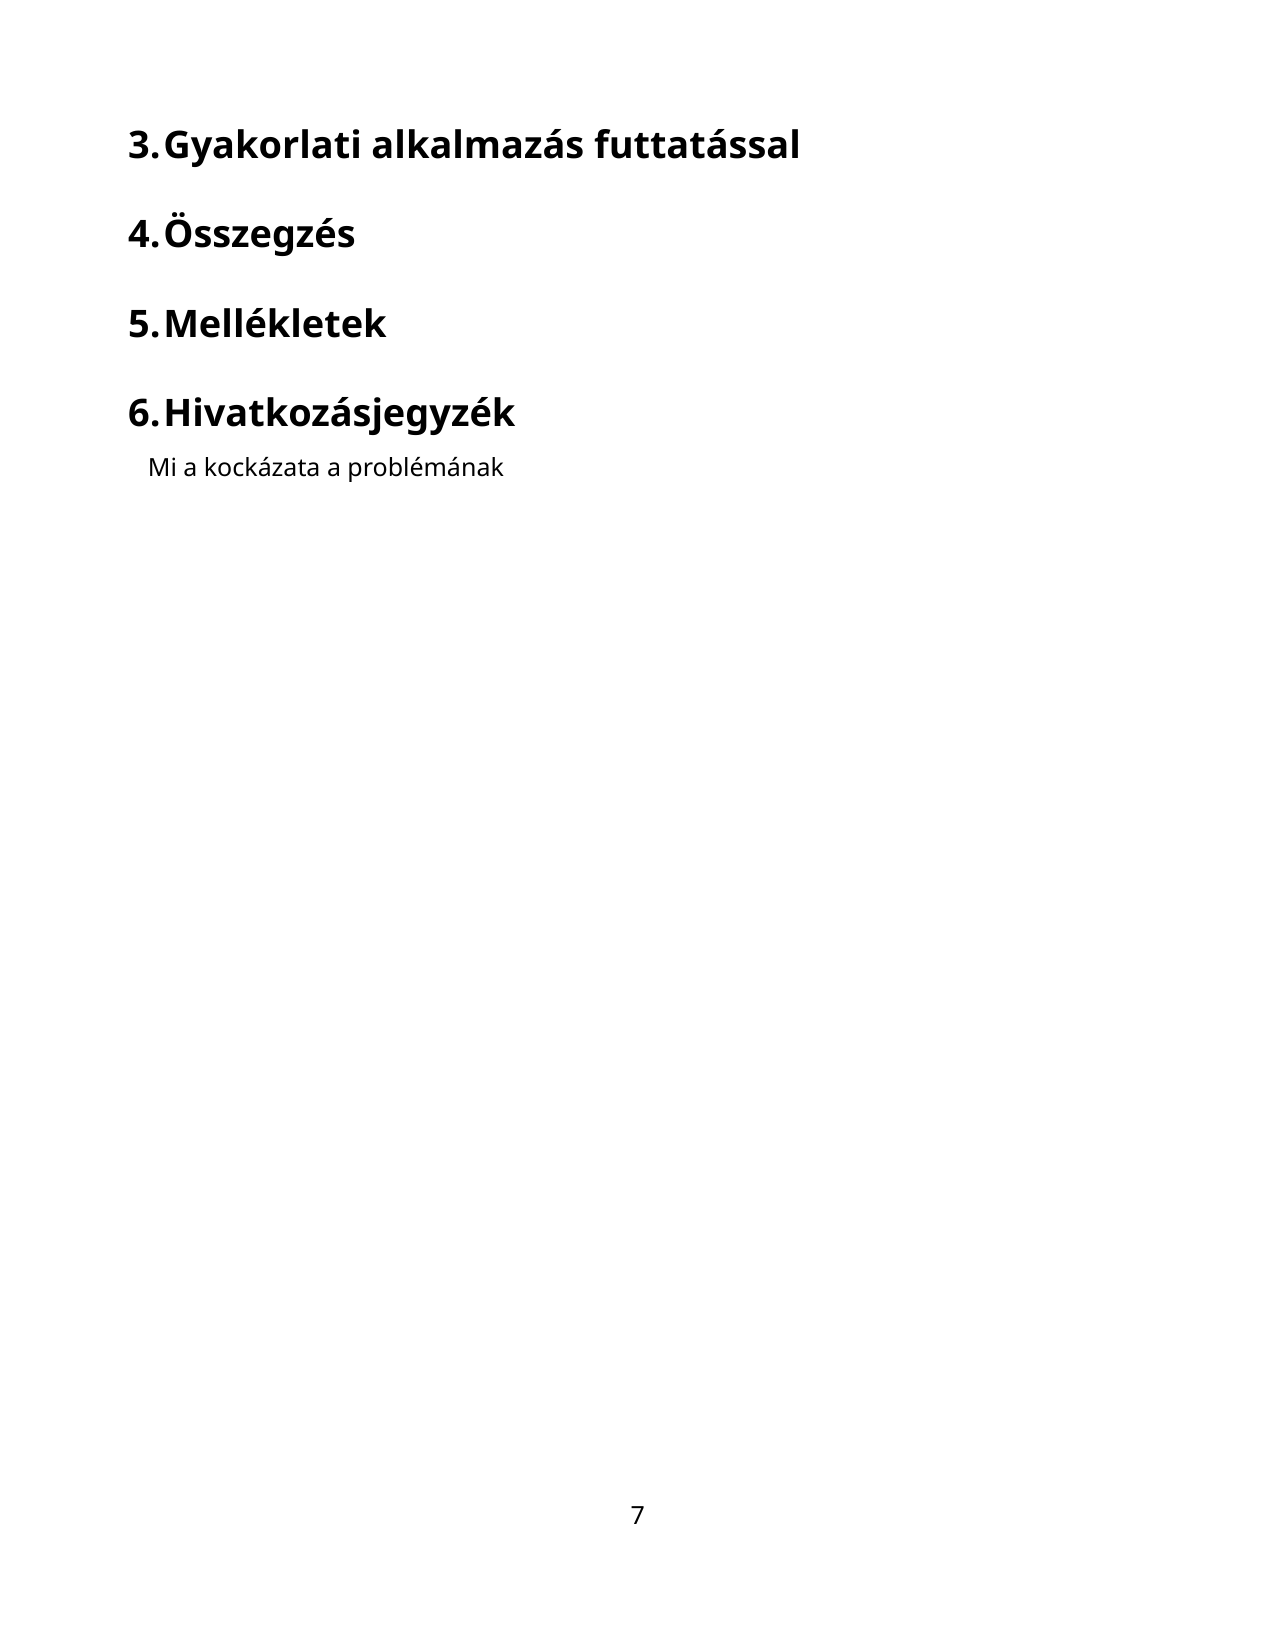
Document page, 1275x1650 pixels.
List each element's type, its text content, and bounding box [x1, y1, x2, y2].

subtitle Gyakorlati alkalmazás futtatással [118, 118, 1157, 170]
subtitle Hivatkozásjegyzék [118, 386, 1157, 437]
text Mi a kockázata a problémának [118, 450, 1157, 484]
subtitle Mellékletek [118, 296, 1157, 348]
subtitle Összegzés [118, 207, 1157, 259]
